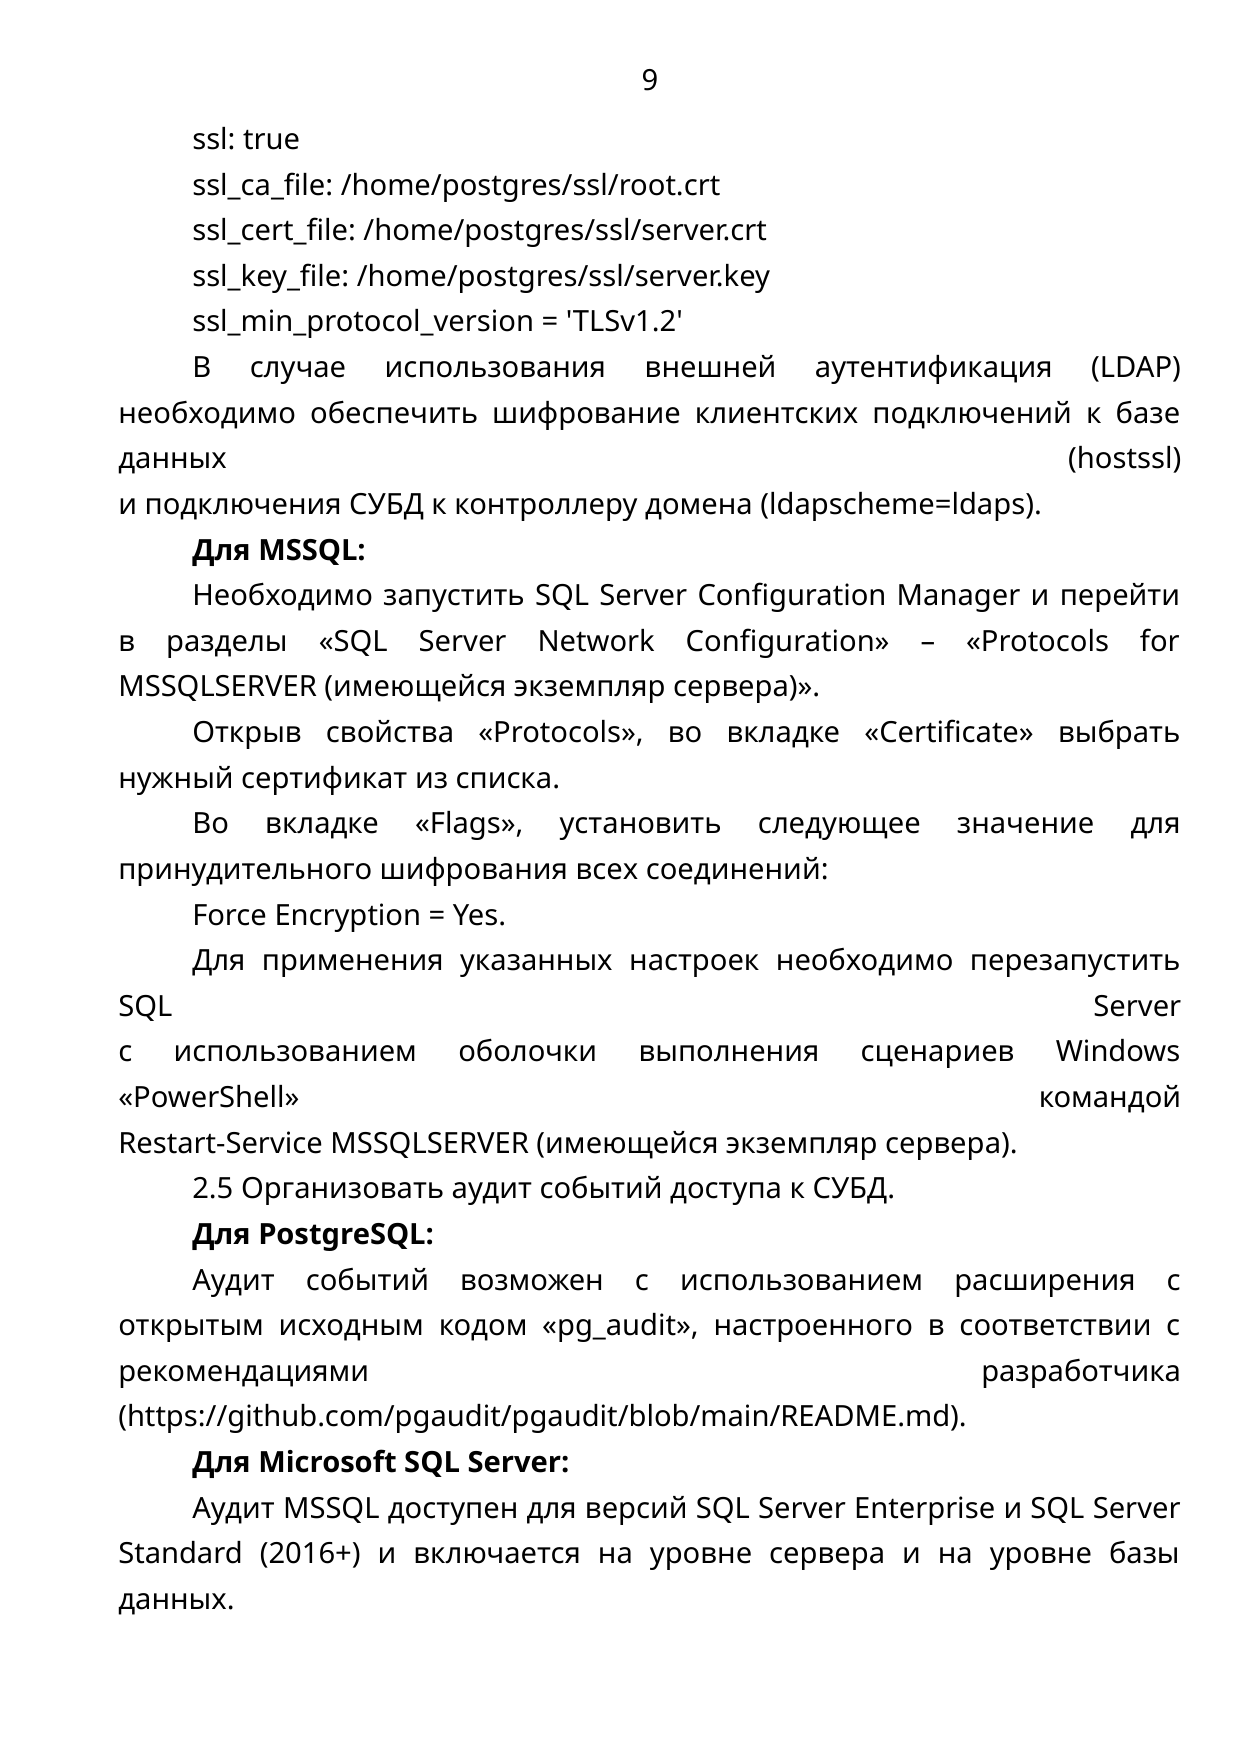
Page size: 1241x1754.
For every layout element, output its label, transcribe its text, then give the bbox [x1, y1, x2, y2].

text ssl_cert_file: /home/postgres/ssl/server.crt [118, 209, 1181, 249]
text Для Microsoft SQL Server: [118, 1441, 1181, 1481]
text Force Encryption = Yes. [118, 894, 1181, 933]
text Необходимо запустить SQL Server Configuration Manager и перейти в разделы «SQL Server Network Configuration» – «Protocols for MSSQLSERVER (имеющейся экземпляр сервера)». [118, 574, 1181, 705]
text ssl: true [118, 118, 1181, 158]
text ssl_min_protocol_version = 'TLSv1.2' [118, 301, 1181, 340]
text Для PostgreSQL: [118, 1213, 1181, 1253]
text В случае использования внешней аутентификация (LDAP) необходимо обеспечить шифрование клиентских подключений к базе данных (hostssl) и подключения СУБД к контроллеру домена (ldapscheme=ldaps). [118, 346, 1181, 523]
text Для MSSQL: [118, 529, 1181, 568]
text Аудит MSSQL доступен для версий SQL Server Enterprise и SQL Server Standard (2016+) и включается на уровне сервера и на уровне базы данных. [118, 1487, 1181, 1618]
text Во вкладке «Flags», установить следующее значение для принудительного шифрования всех соединений: [118, 802, 1181, 888]
text ssl_ca_file: /home/postgres/ssl/root.crt [118, 164, 1181, 203]
text Открыв свойства «Protocols», во вкладке «Certificate» выбрать нужный сертификат из списка. [118, 711, 1181, 797]
text Аудит событий возможен с использованием расширения с открытым исходным кодом «pg_audit», настроенного в соответствии с рекомендациями разработчика (https://github.com/pgaudit/pgaudit/blob/main/README.md). [118, 1259, 1181, 1435]
text Для применения указанных настроек необходимо перезапустить SQL Server с использованием оболочки выполнения сценариев Windows «PowerShell» командой Restart-Service MSSQLSERVER (имеющейся экземпляр сервера). [118, 939, 1181, 1162]
text ssl_key_file: /home/postgres/ssl/server.key [118, 255, 1181, 295]
text 2.5 Организовать аудит событий доступа к СУБД. [118, 1167, 1181, 1207]
